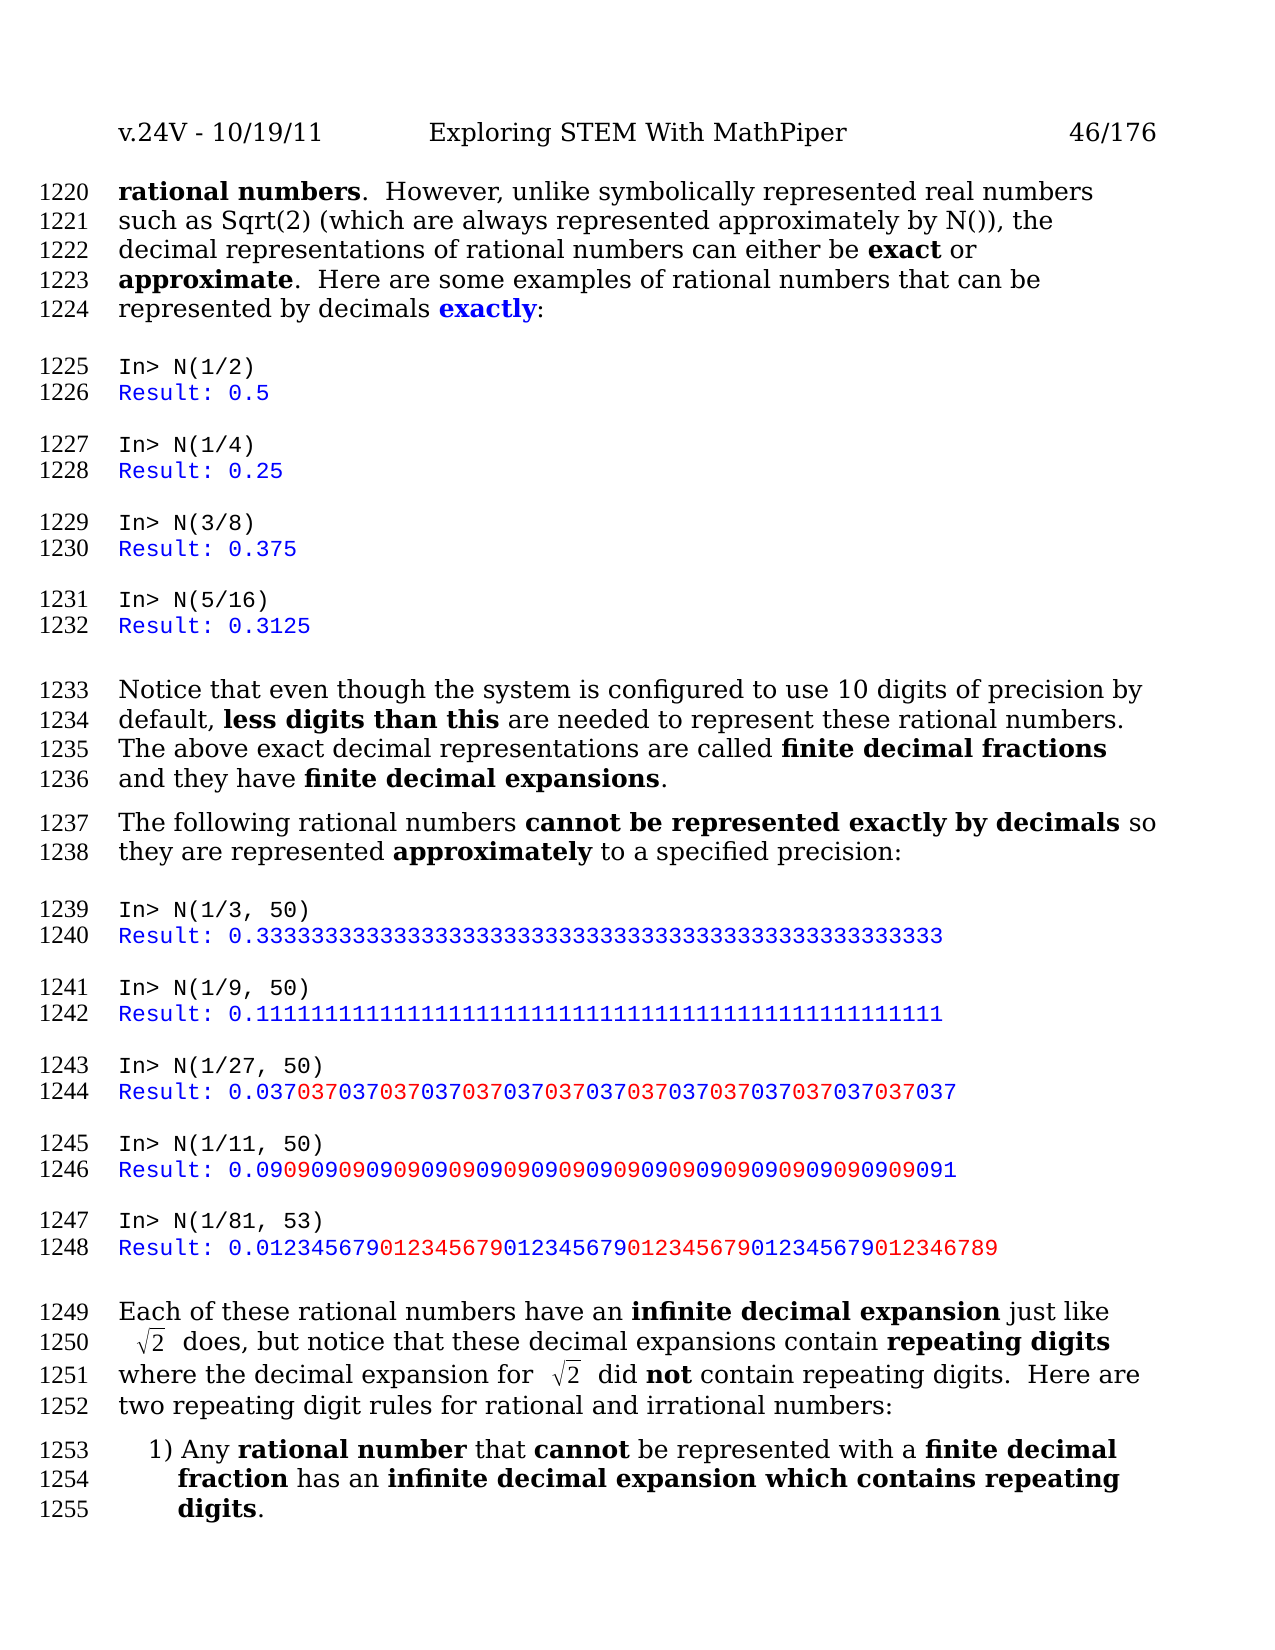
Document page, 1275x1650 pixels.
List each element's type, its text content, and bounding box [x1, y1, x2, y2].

text Result: 0.5 [118, 381, 1157, 407]
text Result: 0.037037037037037037037037037037037037037037037037037 [118, 1080, 1157, 1106]
text In> N(1/11, 50) [118, 1132, 1157, 1158]
text In> N(1/81, 53) [118, 1210, 1157, 1236]
text 1) Any rational number that cannot be represented with a finite decimal fraction has an infinite decimal expansion which contains repeating digits. [148, 1435, 1157, 1523]
text Each of these rational numbers have an infinite decimal expansion just likedoes, but notice that these decimal expansions contain repeating digits where the decimal expansion fordid not contain repeating digits. Here are two repeating digit rules for rational and irrational numbers: [118, 1297, 1157, 1420]
text The following rational numbers cannot be represented exactly by decimals so they are represented approximately to a specified precision: [118, 808, 1157, 867]
text Result: 0.25 [118, 459, 1157, 485]
text Result: 0.375 [118, 537, 1157, 563]
text Result: 0.012345679012345679012345679012345679012345679012346789 [118, 1236, 1157, 1262]
text Result: 0.33333333333333333333333333333333333333333333333333 [118, 924, 1157, 951]
text Result: 0.11111111111111111111111111111111111111111111111111 [118, 1002, 1157, 1028]
text In> N(1/2) [118, 355, 1157, 381]
text In> N(1/9, 50) [118, 976, 1157, 1002]
text rational numbers. However, unlike symbolically represented real numbers such as Sqrt(2) (which are always represented approximately by N()), the decimal representations of rational numbers can either be exact or approximate. Here are some examples of rational numbers that can be represented by decimals exactly: [118, 177, 1157, 323]
text Result: 0.3125 [118, 615, 1157, 641]
text In> N(1/27, 50) [118, 1054, 1157, 1080]
text Result: 0.090909090909090909090909090909090909090909090909091 [118, 1158, 1157, 1184]
text In> N(3/8) [118, 511, 1157, 537]
text Notice that even though the system is configured to use 10 digits of precision by default, less digits than this are needed to represent these rational numbers. The above exact decimal representations are called finite decimal fractions and they have finite decimal expansions. [118, 676, 1157, 793]
text In> N(5/16) [118, 589, 1157, 615]
text In> N(1/4) [118, 433, 1157, 459]
text In> N(1/3, 50) [118, 899, 1157, 924]
